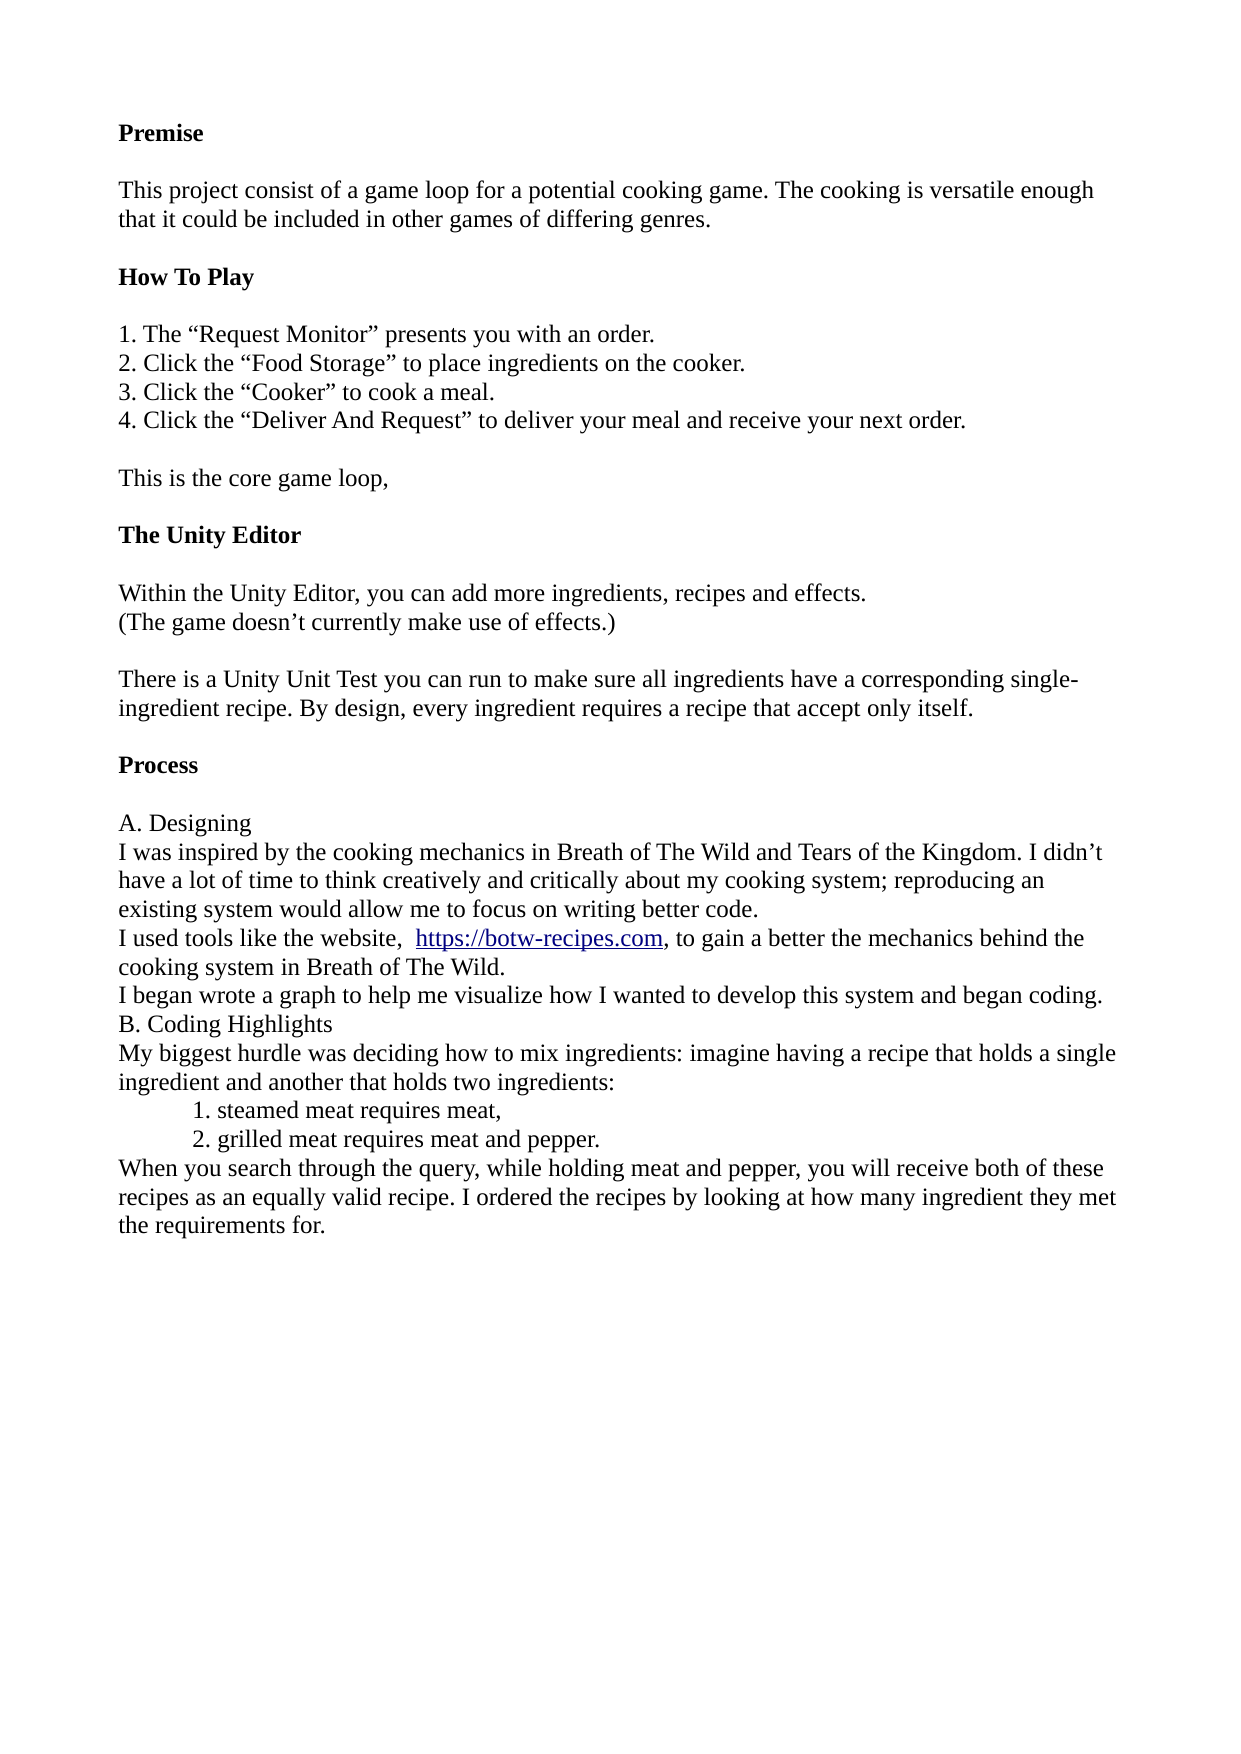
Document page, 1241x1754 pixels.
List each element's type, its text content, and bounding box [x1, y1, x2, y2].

text Process [118, 751, 1122, 779]
text 1. steamed meat requires meat, [118, 1096, 1122, 1124]
text There is a Unity Unit Test you can run to make sure all ingredients have a corresponding single-ingredient recipe. By design, every ingredient requires a recipe that accept only itself. [118, 664, 1122, 722]
text Within the Unity Editor, you can add more ingredients, recipes and effects. [118, 578, 1122, 607]
text B. Coding Highlights [118, 1009, 1122, 1038]
text 4. Click the “Deliver And Request” to deliver your meal and receive your next order. [118, 406, 1122, 434]
text This is the core game loop, [118, 463, 1122, 492]
text 2. grilled meat requires meat and pepper. [118, 1124, 1122, 1153]
text 3. Click the “Cooker” to cook a meal. [118, 377, 1122, 406]
text I used tools like the website, https://botw-recipes.com, to gain a better the mechanics behind the cooking system in Breath of The Wild. [118, 923, 1122, 981]
text 2. Click the “Food Storage” to place ingredients on the cooker. [118, 348, 1122, 377]
text The Unity Editor [118, 521, 1122, 549]
text My biggest hurdle was deciding how to mix ingredients: imagine having a recipe that holds a single ingredient and another that holds two ingredients: [118, 1038, 1122, 1096]
text (The game doesn’t currently make use of effects.) [118, 607, 1122, 636]
text 1. The “Request Monitor” presents you with an order. [118, 319, 1122, 348]
text How To Play [118, 262, 1122, 291]
text This project consist of a game loop for a potential cooking game. The cooking is versatile enough that it could be included in other games of differing genres. [118, 176, 1122, 233]
text I was inspired by the cooking mechanics in Breath of The Wild and Tears of the Kingdom. I didn’t have a lot of time to think creatively and critically about my cooking system; reproducing an existing system would allow me to focus on writing better code. [118, 837, 1122, 923]
text I began wrote a graph to help me visualize how I wanted to develop this system and began coding. [118, 981, 1122, 1009]
text Premise [118, 118, 1122, 147]
text When you search through the query, while holding meat and pepper, you will receive both of these recipes as an equally valid recipe. I ordered the recipes by looking at how many ingredient they met the requirements for. [118, 1153, 1122, 1239]
text A. Designing [118, 808, 1122, 837]
